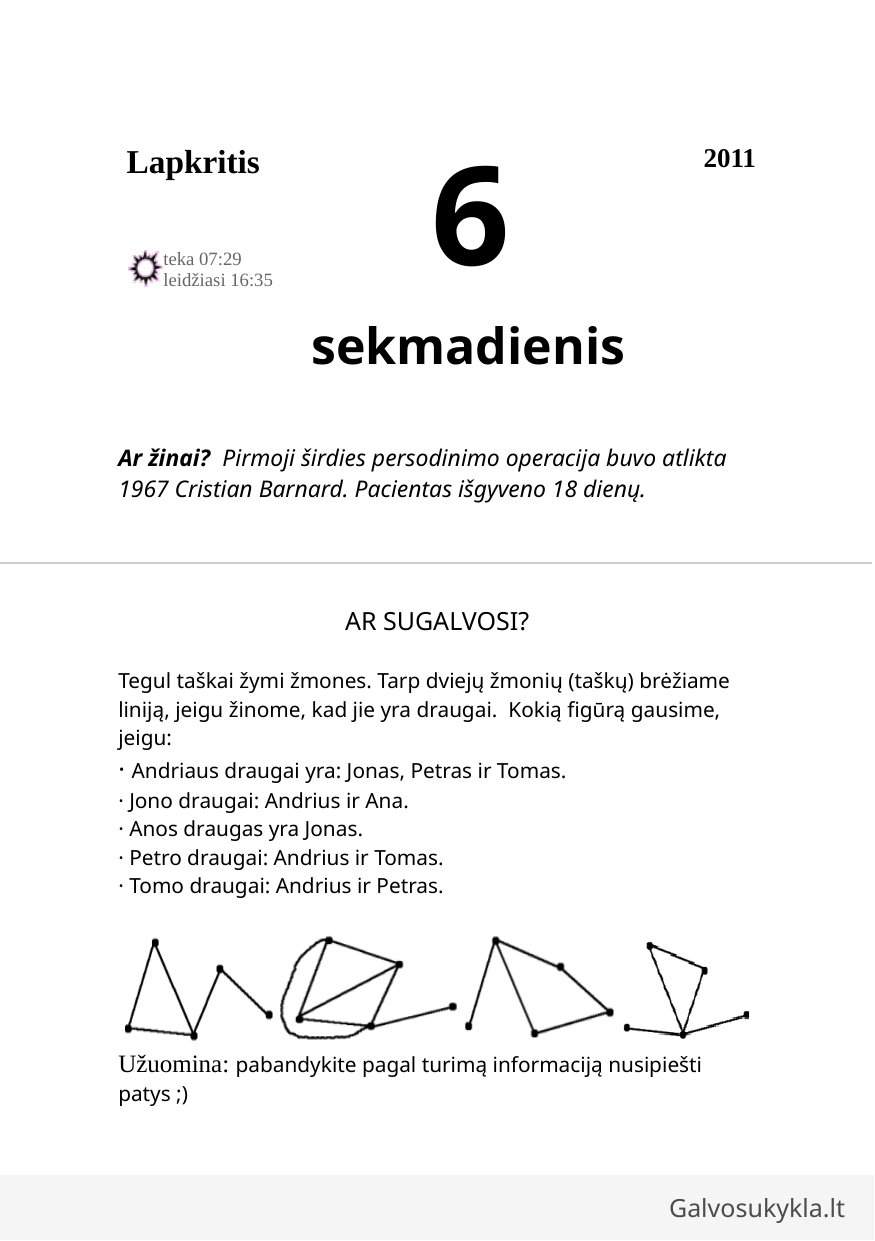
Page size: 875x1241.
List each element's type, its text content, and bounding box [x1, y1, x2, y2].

text Ar žinai? Pirmoji širdies persodinimo operacija buvo atlikta 1967 Cristian Barnard. Pacientas išgyveno 18 dienų. [118, 442, 756, 504]
table_header 6 sekmadienis [299, 118, 638, 379]
text · Andriaus draugai yra: Jonas, Petras ir Tomas. [118, 752, 756, 786]
text AR SUGALVOSI? [118, 604, 756, 638]
table_header Lapkritis teka 07:29 leidžiasi 16:35 [118, 118, 298, 287]
text · Anos draugas yra Jonas. [118, 814, 756, 843]
table_header 2011 [638, 118, 756, 379]
text · Petro draugai: Andrius ir Tomas. [118, 843, 756, 871]
picture [125, 933, 274, 1042]
text · Tomo draugai: Andrius ir Petras. [118, 871, 756, 899]
table_header [118, 288, 298, 379]
picture [621, 940, 750, 1042]
text Užuomina: pabandykite pagal turimą informaciją nusipiešti patys ;) [118, 1049, 756, 1107]
picture [279, 933, 459, 1042]
text · Jono draugai: Andrius ir Ana. [118, 786, 756, 814]
picture [464, 934, 615, 1042]
text Tegul taškai žymi žmones. Tarp dviejų žmonių (taškų) brėžiame liniją, jeigu žinome, kad jie yra draugai. Kokią figūrą gausime, jeigu: [118, 666, 756, 752]
picture [127, 250, 164, 288]
